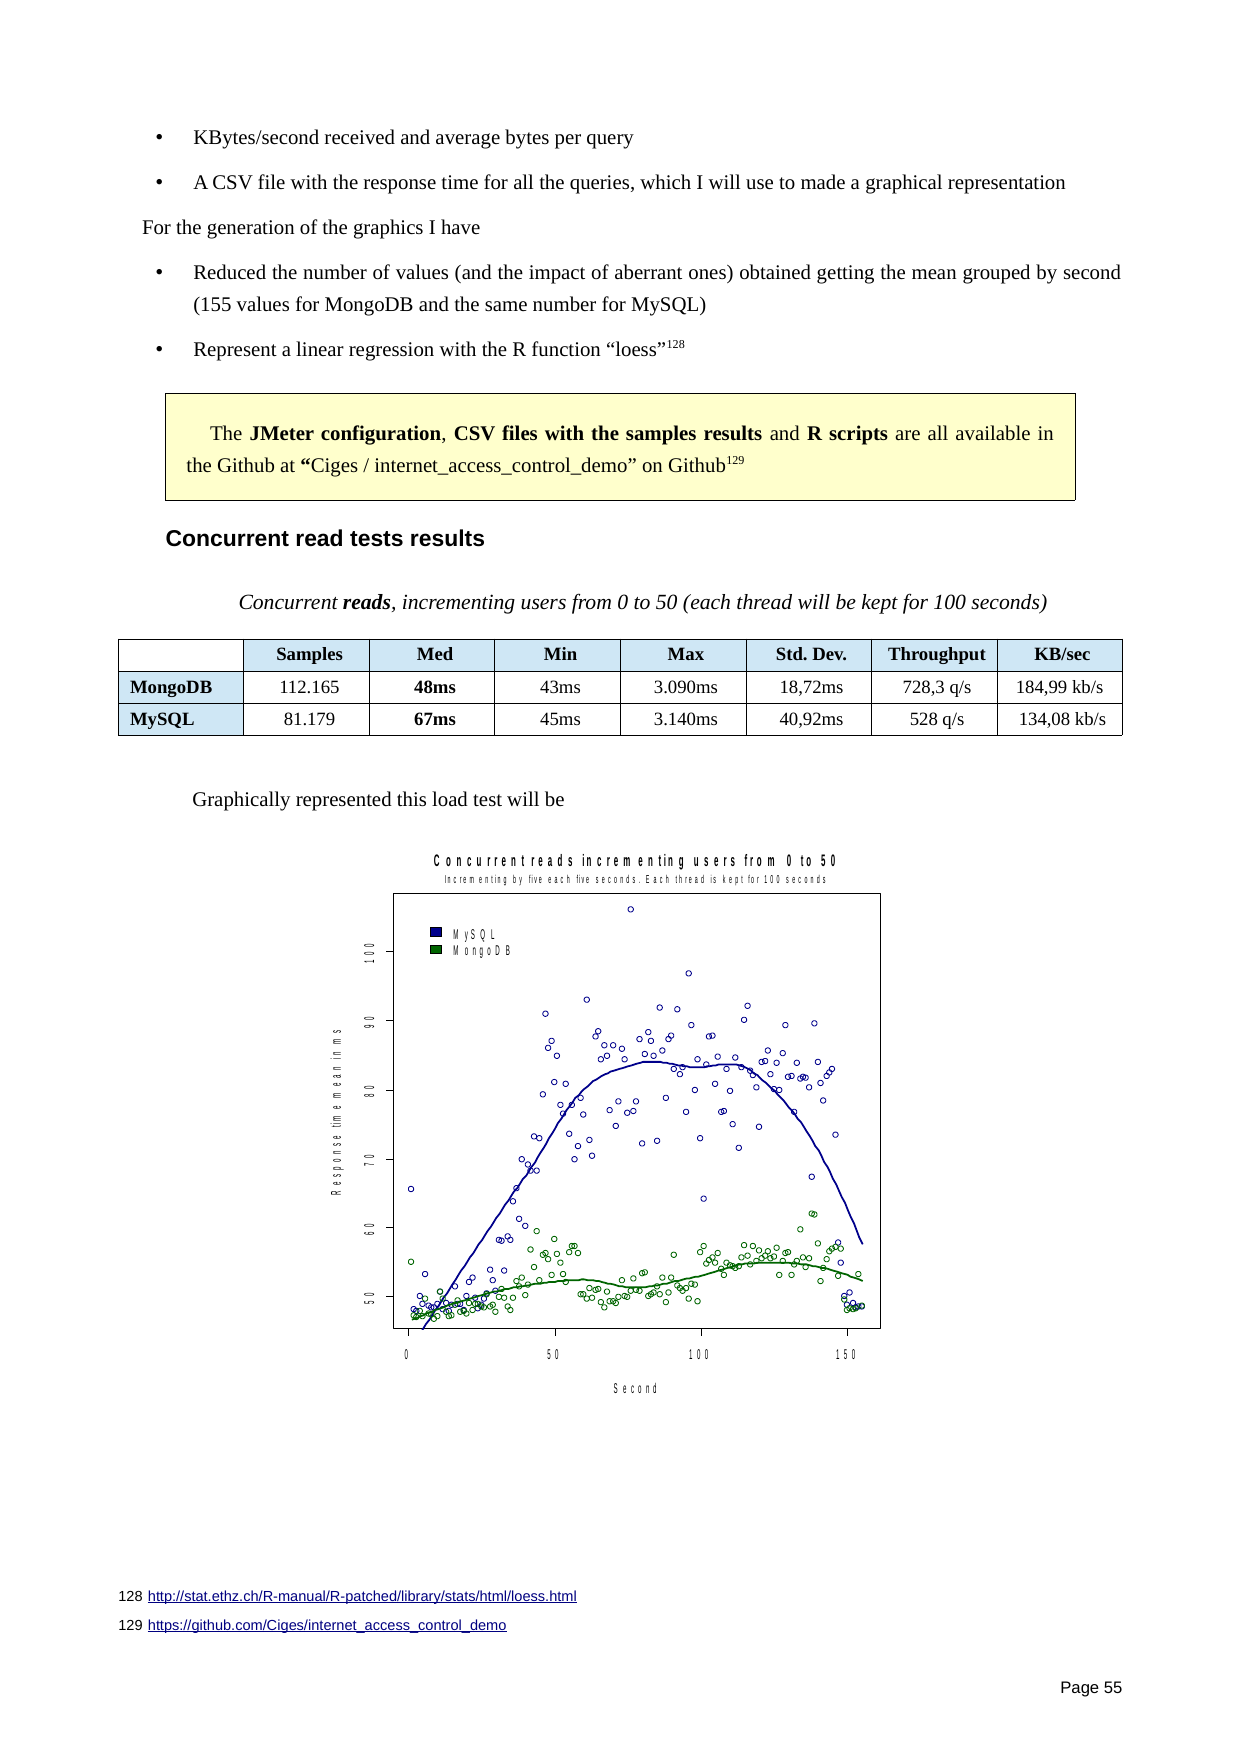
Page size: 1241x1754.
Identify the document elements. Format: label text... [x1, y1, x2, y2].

table_cell 48ms [370, 672, 494, 703]
list Reduced the number of values (and the impact of aberrant ones) obtained getting the mean grouped by second (155 values for MongoDB and the same number for MySQL) [156, 253, 1122, 318]
text For the generation of the graphics I have [118, 208, 1122, 241]
table_header Std. Dev. [747, 640, 871, 671]
table_header [119, 640, 243, 671]
text The JMeter configuration, CSV files with the samples results and R scripts are all available in the Github at “Ciges / internet_access_control_demo” on Github [166, 394, 1075, 500]
table_cell MongoDB [119, 672, 243, 703]
table_header Max [621, 640, 746, 671]
table_cell 18,72ms [747, 672, 871, 703]
subtitle Concurrent read tests results [165, 525, 1122, 552]
table_cell 528 q/s [872, 704, 997, 735]
text Graphically represented this load test will be [118, 780, 1122, 813]
subtitle Concurrent reads, incrementing users from 0 to 50 (each thread will be kept for 100 seconds) [165, 589, 1122, 614]
table_cell 45ms [495, 704, 620, 735]
table_cell 134,08 kb/s [998, 704, 1122, 735]
table_header Med [370, 640, 494, 671]
list Represent a linear regression with the R function “loess” [156, 331, 1122, 363]
table_cell 67ms [370, 704, 494, 735]
table_header Throughput [872, 640, 997, 671]
table_cell 728,3 q/s [872, 672, 997, 703]
table_cell 112.165 [244, 672, 369, 703]
list A CSV file with the response time for all the queries, which I will use to made a graphical representation [156, 163, 1122, 196]
table_header Min [495, 640, 620, 671]
table_cell 43ms [495, 672, 620, 703]
table_cell 184,99 kb/s [998, 672, 1122, 703]
table_cell 81.179 [244, 704, 369, 735]
table_header KB/sec [998, 640, 1122, 671]
table_header Samples [244, 640, 369, 671]
table_cell MySQL [119, 704, 243, 735]
list KBytes/second received and average bytes per query [156, 118, 1122, 151]
table_cell 3.090ms [621, 672, 746, 703]
table_cell 3.140ms [621, 704, 746, 735]
text https://github.com/Ciges/internet_access_control_demo [118, 1607, 1122, 1636]
table_cell 40,92ms [747, 704, 871, 735]
list http://stat.ethz.ch/R-manual/R-patched/library/stats/html/loess.html [118, 1577, 1122, 1607]
